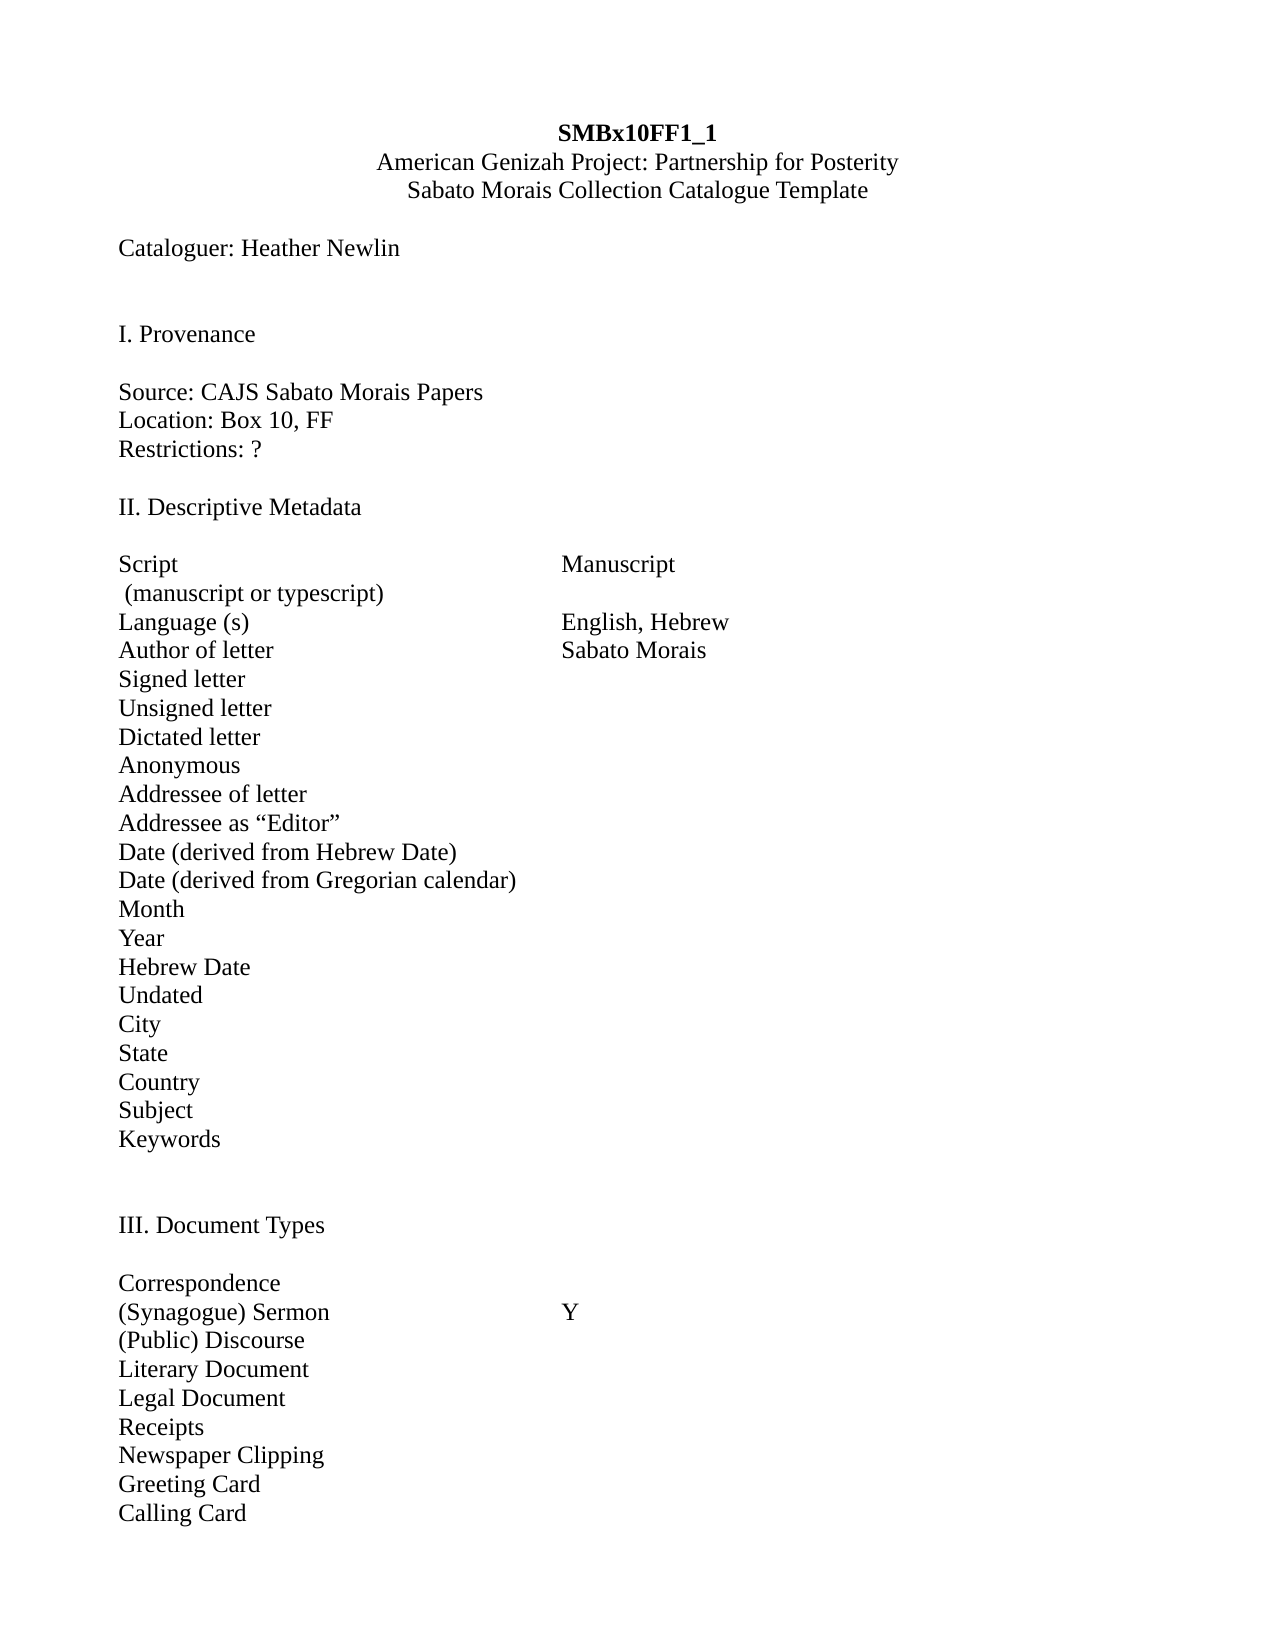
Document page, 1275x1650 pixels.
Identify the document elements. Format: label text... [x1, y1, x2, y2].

text Addressee of letter [118, 779, 1157, 808]
text Script Manuscript [118, 549, 1157, 578]
text Literary Document [118, 1354, 1157, 1383]
text Newspaper Clipping [118, 1441, 1157, 1469]
text Anonymous [118, 751, 1157, 779]
text I. Provenance [118, 319, 1157, 348]
text Sabato Morais Collection Catalogue Template [118, 176, 1157, 204]
text Receipts [118, 1412, 1157, 1441]
text III. Document Types [118, 1211, 1157, 1239]
text Cataloguer: Heather Newlin [118, 233, 1157, 262]
text City [118, 1009, 1157, 1038]
text Year [118, 923, 1157, 952]
text (Public) Discourse [118, 1326, 1157, 1354]
text Legal Document [118, 1383, 1157, 1412]
text Subject [118, 1096, 1157, 1124]
text Date (derived from Hebrew Date) [118, 837, 1157, 866]
text Undated [118, 981, 1157, 1009]
text Dictated letter [118, 722, 1157, 751]
text II. Descriptive Metadata [118, 492, 1157, 521]
text Keywords [118, 1124, 1157, 1153]
text Greeting Card [118, 1469, 1157, 1498]
text Location: Box 10, FF [118, 406, 1157, 434]
text Addressee as “Editor” [118, 808, 1157, 837]
text Signed letter [118, 664, 1157, 693]
text Language (s) English, Hebrew [118, 607, 1157, 636]
text State [118, 1038, 1157, 1067]
text Correspondence [118, 1268, 1157, 1297]
text Unsigned letter [118, 693, 1157, 722]
text Author of letter Sabato Morais [118, 636, 1157, 664]
text Source: CAJS Sabato Morais Papers [118, 377, 1157, 406]
text SMBx10FF1_1 [118, 118, 1157, 147]
text Calling Card [118, 1498, 1157, 1527]
text (manuscript or typescript) [118, 578, 1157, 607]
text Hebrew Date [118, 952, 1157, 981]
text Month [118, 894, 1157, 923]
text Date (derived from Gregorian calendar) [118, 866, 1157, 894]
text Country [118, 1067, 1157, 1096]
text (Synagogue) Sermon Y [118, 1297, 1157, 1326]
text American Genizah Project: Partnership for Posterity [118, 147, 1157, 176]
text Restrictions: ? [118, 434, 1157, 463]
